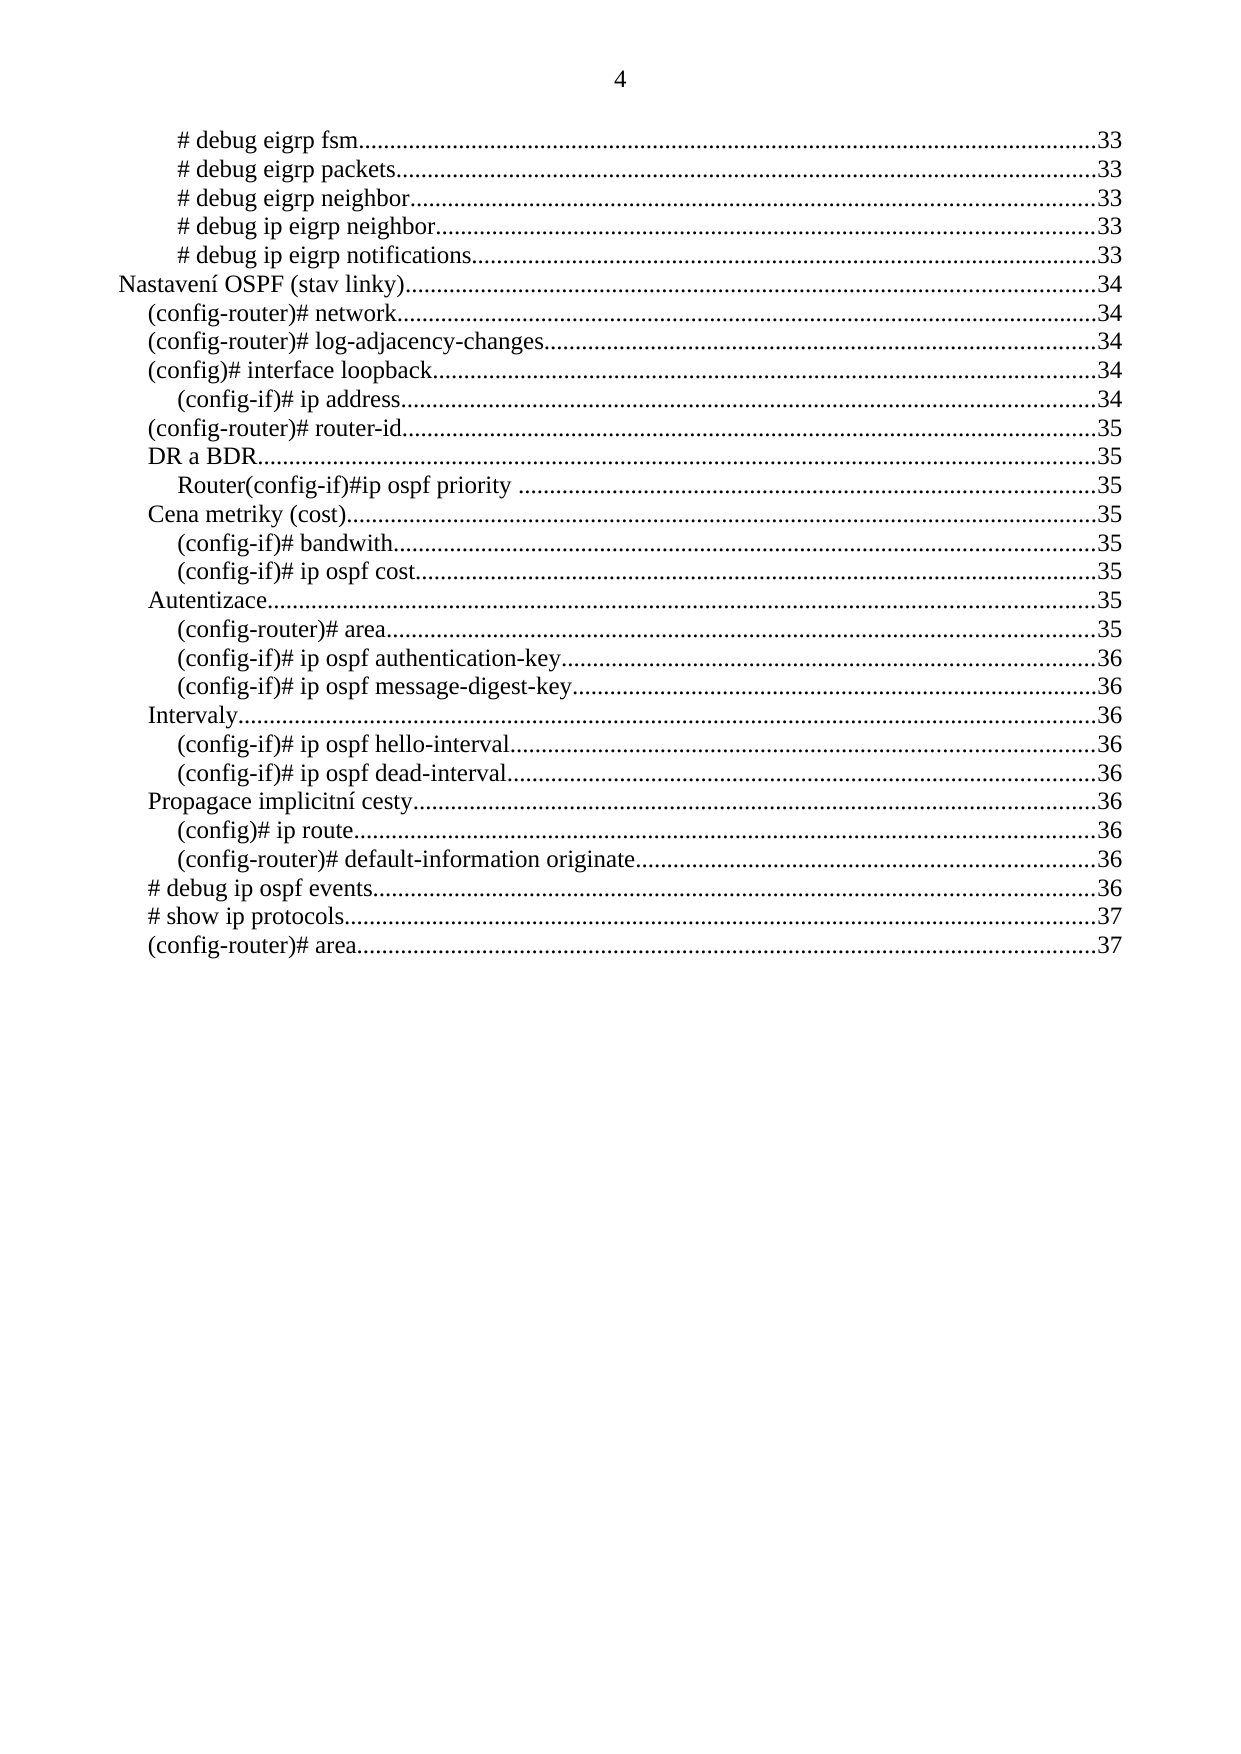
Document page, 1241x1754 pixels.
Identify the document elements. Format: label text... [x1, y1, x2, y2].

text # debug eigrp fsm 33 [177, 125, 1122, 154]
text (config)# ip route 36 [177, 815, 1122, 844]
text (config-if)# ip address 34 [177, 384, 1122, 413]
text Nastavení OSPF (stav linky) 34 [118, 269, 1122, 298]
text Cena metriky (cost) 35 [148, 499, 1122, 528]
text # debug ip ospf events 36 [148, 873, 1122, 901]
text Intervaly 36 [148, 700, 1122, 729]
text # show ip protocols 37 [148, 901, 1122, 930]
text Propagace implicitní cesty 36 [148, 786, 1122, 815]
text (config-router)# network 34 [148, 298, 1122, 326]
text (config-if)# ip ospf dead-interval 36 [177, 758, 1122, 786]
text (config-if)# ip ospf authentication-key 36 [177, 643, 1122, 671]
text (config-router)# log-adjacency-changes 34 [148, 326, 1122, 355]
text # debug eigrp packets 33 [177, 154, 1122, 183]
text # debug ip eigrp neighbor 33 [177, 211, 1122, 240]
text Router(config-if)#ip ospf priority 35 [177, 470, 1122, 499]
text (config-if)# bandwith 35 [177, 528, 1122, 556]
text # debug ip eigrp notifications 33 [177, 240, 1122, 269]
text (config)# interface loopback 34 [148, 355, 1122, 384]
text (config-router)# area 37 [148, 930, 1122, 959]
text (config-if)# ip ospf cost 35 [177, 556, 1122, 585]
text (config-router)# default-information originate 36 [177, 844, 1122, 873]
text Autentizace 35 [148, 585, 1122, 614]
text DR a BDR 35 [148, 441, 1122, 470]
text (config-if)# ip ospf hello-interval 36 [177, 729, 1122, 758]
text (config-router)# area 35 [177, 614, 1122, 643]
text (config-if)# ip ospf message-digest-key 36 [177, 671, 1122, 700]
text # debug eigrp neighbor 33 [177, 183, 1122, 211]
text (config-router)# router-id 35 [148, 413, 1122, 441]
